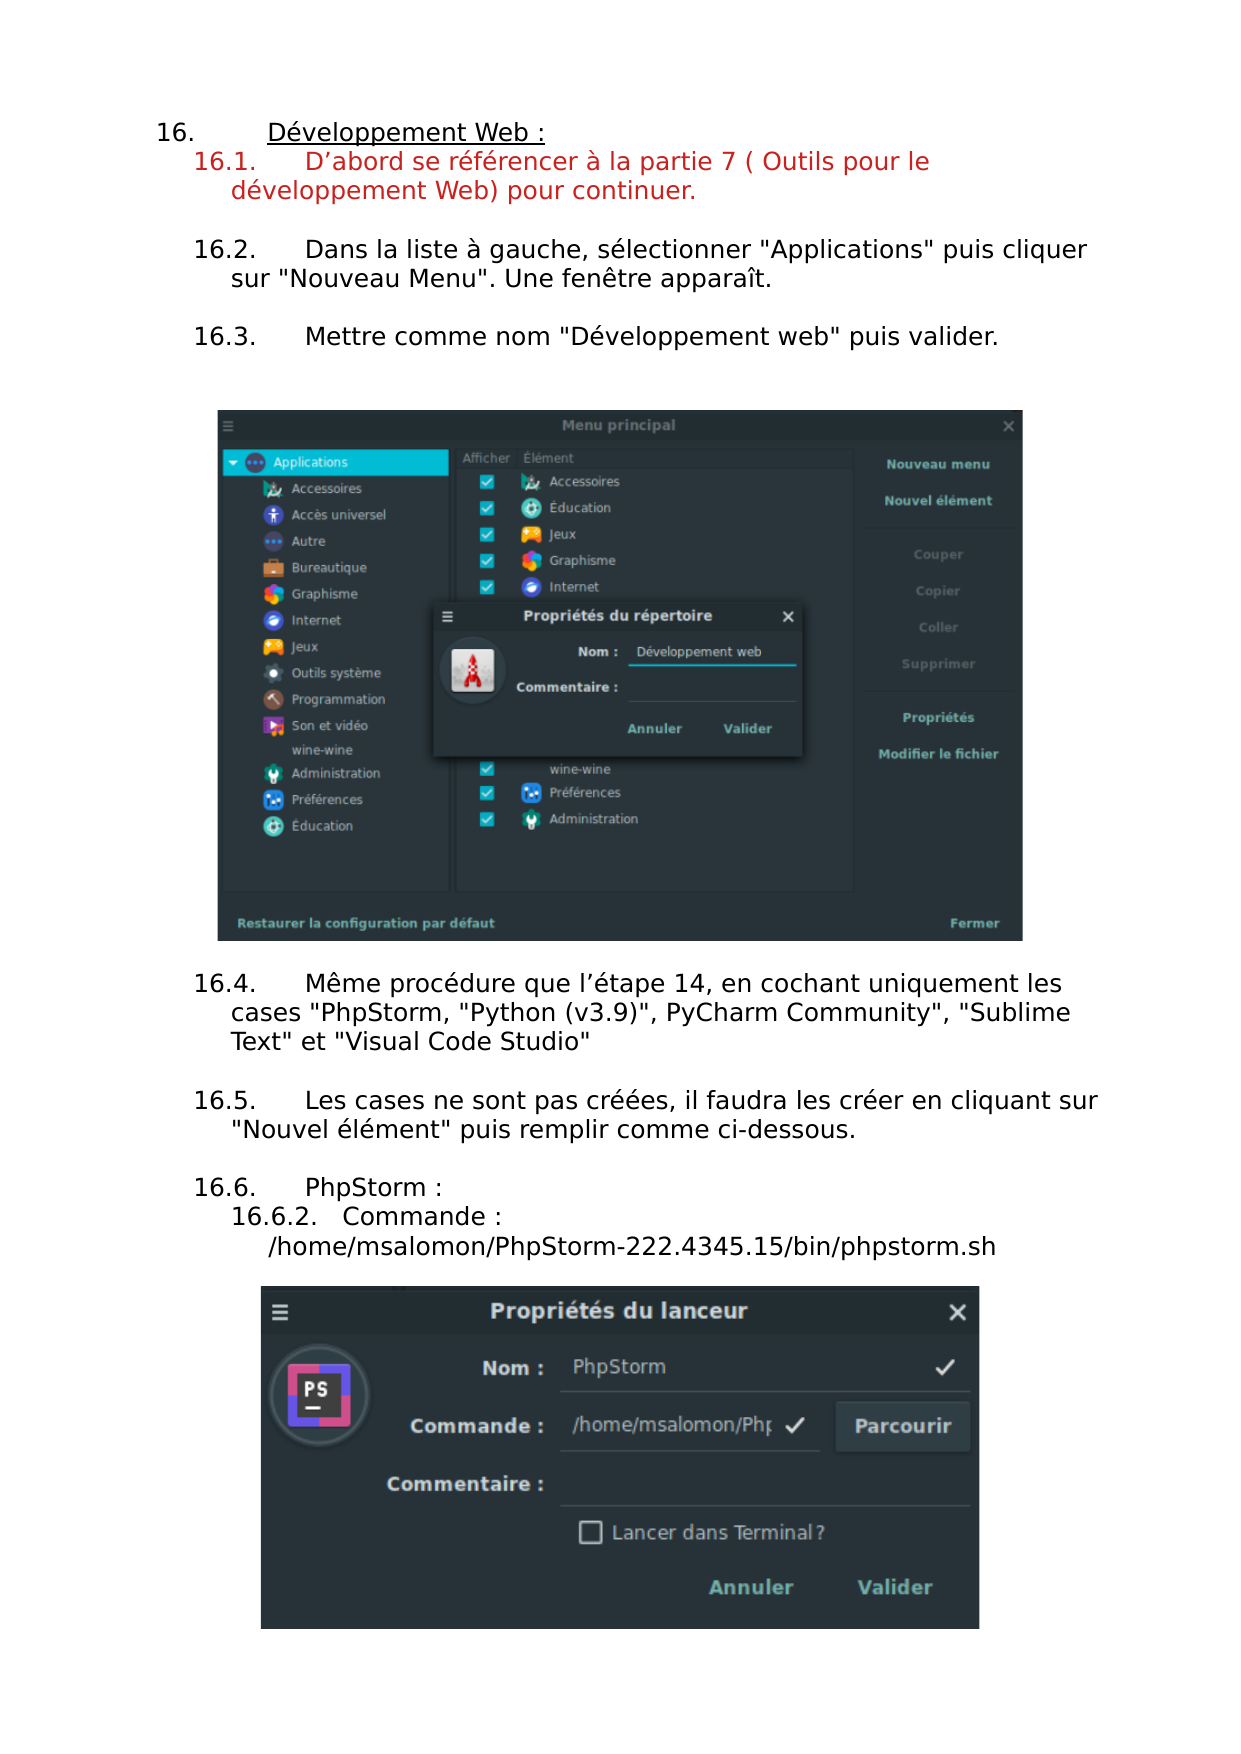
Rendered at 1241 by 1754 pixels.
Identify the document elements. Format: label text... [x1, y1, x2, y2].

list Commande : /home/msalomon/PhpStorm-222.4345.15/bin/phpstorm.sh [231, 1203, 1122, 1261]
list Développement Web : [156, 118, 1122, 147]
list Même procédure que l’étape 14, en cochant uniquement les cases "PhpStorm, "Python (v3.9)", PyCharm Community", "Sublime Text" et "Visual Code Studio" [193, 969, 1122, 1057]
picture [217, 410, 1023, 941]
list Les cases ne sont pas créées, il faudra les créer en cliquant sur "Nouvel élément" puis remplir comme ci-dessous. [193, 1086, 1122, 1144]
list Dans la liste à gauche, sélectionner "Applications" puis cliquer sur "Nouveau Menu". Une fenêtre apparaît. [193, 235, 1122, 293]
list D’abord se référencer à la partie 7 ( Outils pour le développement Web) pour continuer. [193, 147, 1122, 206]
list Mettre comme nom "Développement web" puis valider. [193, 322, 1122, 351]
list PhpStorm : [193, 1173, 1122, 1203]
picture [260, 1286, 980, 1629]
